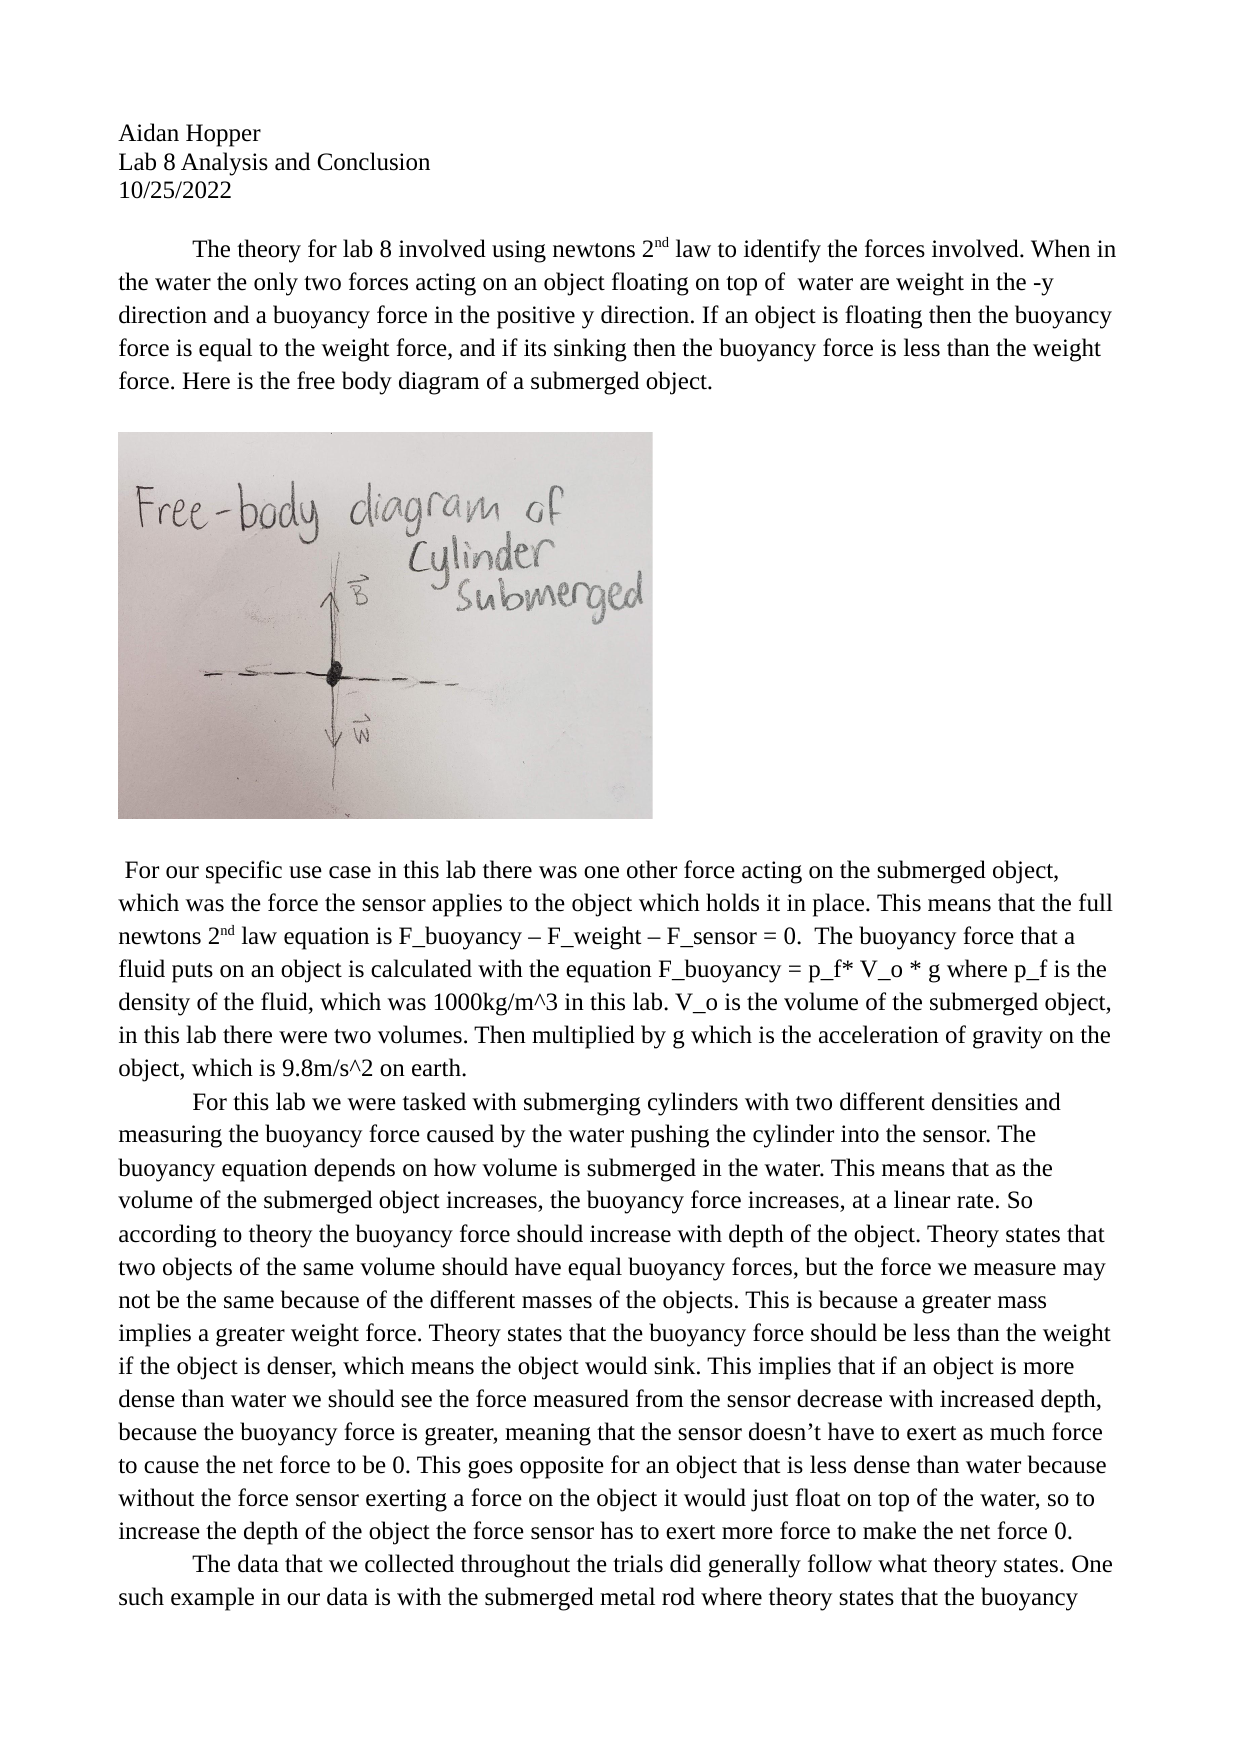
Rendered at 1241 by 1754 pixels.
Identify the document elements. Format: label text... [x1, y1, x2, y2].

text For this lab we were tasked with submerging cylinders with two different densities and measuring the buoyancy force caused by the water pushing the cylinder into the sensor. The buoyancy equation depends on how volume is submerged in the water. This means that as the volume of the submerged object increases, the buoyancy force increases, at a linear rate. So according to theory the buoyancy force should increase with depth of the object. Theory states that two objects of the same volume should have equal buoyancy forces, but the force we measure may not be the same because of the different masses of the objects. This is because a greater mass implies a greater weight force. Theory states that the buoyancy force should be less than the weight if the object is denser, which means the object would sink. This implies that if an object is more dense than water we should see the force measured from the sensor decrease with increased depth, because the buoyancy force is greater, meaning that the sensor doesn’t have to exert as much force to cause the net force to be 0. This goes opposite for an object that is less dense than water because without the force sensor exerting a force on the object it would just float on top of the water, so to increase the depth of the object the force sensor has to exert more force to make the net force 0. [118, 1087, 1122, 1544]
text The theory for lab 8 involved using newtons 2nd law to identify the forces involved. When in the water the only two forces acting on an object floating on top of water are weight in the -y direction and a buoyancy force in the positive y direction. If an object is floating then the buoyancy force is equal to the weight force, and if its sinking then the buoyancy force is less than the weight force. Here is the free body diagram of a submerged object. [118, 234, 1122, 395]
picture [118, 432, 653, 819]
text For our specific use case in this lab there was one other force acting on the submerged object, which was the force the sensor applies to the object which holds it in place. This means that the full newtons 2nd law equation is F_buoyancy – F_weight – F_sensor = 0. The buoyancy force that a fluid puts on an object is calculated with the equation F_buoyancy = p_f* V_o * g where p_f is the density of the fluid, which was 1000kg/m^3 in this lab. V_o is the volume of the submerged object, in this lab there were two volumes. Then multiplied by g which is the acceleration of gravity on the object, which is 9.8m/s^2 on earth. [118, 855, 1122, 1082]
text The data that we collected throughout the trials did generally follow what theory states. One such example in our data is with the submerged metal rod where theory states that the buoyancy [118, 1549, 1122, 1611]
